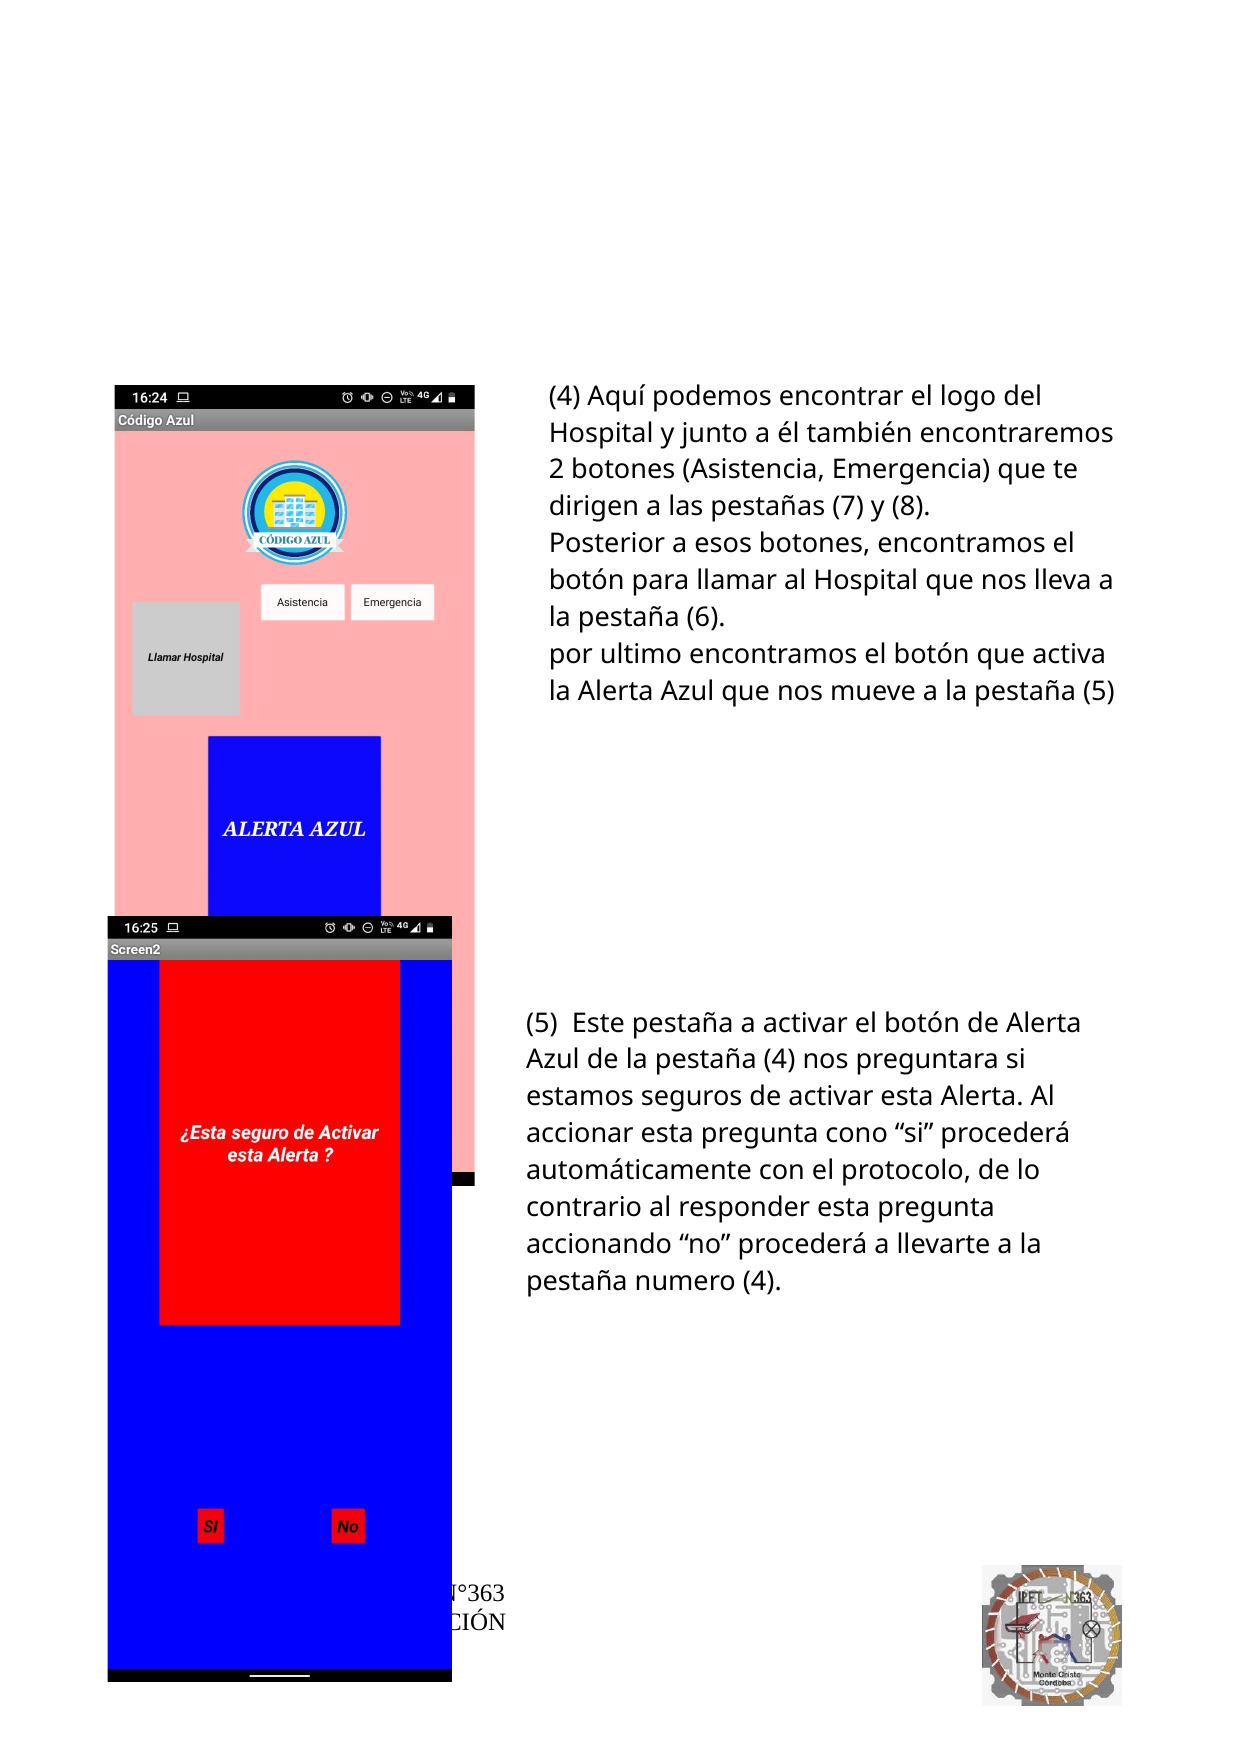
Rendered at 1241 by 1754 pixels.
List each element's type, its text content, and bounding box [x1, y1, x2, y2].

text Posterior a esos botones, encontramos el botón para llamar al Hospital que nos lleva a la pestaña (6). [475, 524, 1122, 634]
picture [107, 385, 475, 1682]
text (4) Aquí podemos encontrar el logo del Hospital y junto a él también encontraremos 2 botones (Asistencia, Emergencia) que te dirigen a las pestañas (7) y (8). [192, 376, 1122, 524]
text por ultimo encontramos el botón que activa la Alerta Azul que nos mueve a la pestaña (5) [475, 634, 1122, 708]
picture [982, 1565, 1122, 1706]
text (5) Este pestaña a activar el botón de Alerta Azul de la pestaña (4) nos preguntara si estamos seguros de activar esta Alerta. Al accionar esta pregunta cono “si” procederá automáticamente con el protocolo, de lo contrario al responder esta pregunta accionando “no” procederá a llevarte a la pestaña numero (4). [452, 1003, 1122, 1298]
